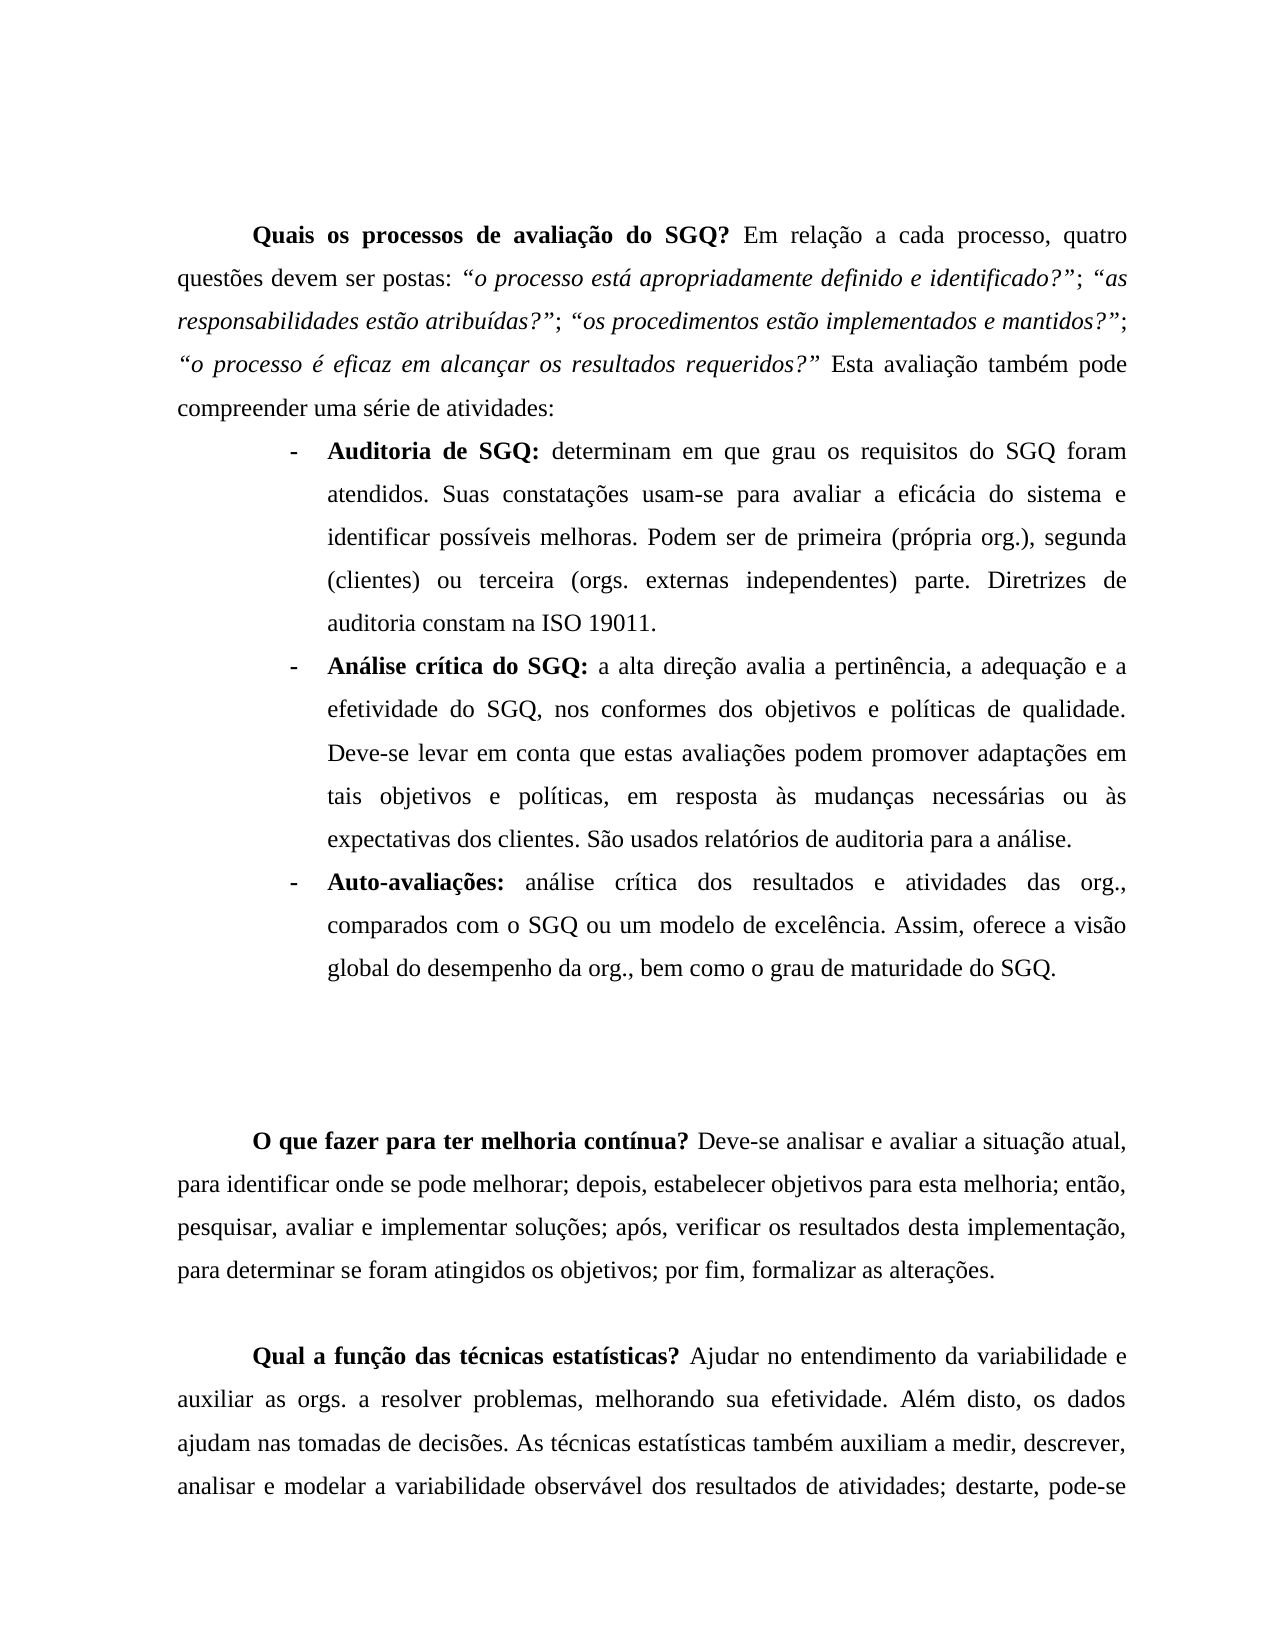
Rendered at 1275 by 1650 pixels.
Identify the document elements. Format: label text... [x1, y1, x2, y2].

list Auto-avaliações: análise crítica dos resultados e atividades das org., comparados com o SGQ ou um modelo de excelência. Assim, oferece a visão global do desempenho da org., bem como o grau de maturidade do SGQ. [289, 867, 1127, 982]
list Análise crítica do SGQ: a alta direção avalia a pertinência, a adequação e a efetividade do SGQ, nos conformes dos objetivos e políticas de qualidade. Deve-se levar em conta que estas avaliações podem promover adaptações em tais objetivos e políticas, em resposta às mudanças necessárias ou às expectativas dos clientes. São usados relatórios de auditoria para a análise. [289, 651, 1127, 853]
text Qual a função das técnicas estatísticas? Ajudar no entendimento da variabilidade e auxiliar as orgs. a resolver problemas, melhorando sua efetividade. Além disto, os dados ajudam nas tomadas de decisões. As técnicas estatísticas também auxiliam a medir, descrever, analisar e modelar a variabilidade observável dos resultados de atividades; destarte, pode-se [177, 1341, 1127, 1499]
text O que fazer para ter melhoria contínua? Deve-se analisar e avaliar a situação atual, para identificar onde se pode melhorar; depois, estabelecer objetivos para esta melhoria; então, pesquisar, avaliar e implementar soluções; após, verificar os resultados desta implementação, para determinar se foram atingidos os objetivos; por fim, formalizar as alterações. [177, 1126, 1127, 1284]
list Auditoria de SGQ: determinam em que grau os requisitos do SGQ foram atendidos. Suas constatações usam-se para avaliar a eficácia do sistema e identificar possíveis melhoras. Podem ser de primeira (própria org.), segunda (clientes) ou terceira (orgs. externas independentes) parte. Diretrizes de auditoria constam na ISO 19011. [289, 436, 1127, 637]
text Quais os processos de avaliação do SGQ? Em relação a cada processo, quatro questões devem ser postas: “o processo está apropriadamente definido e identificado?”; “as responsabilidades estão atribuídas?”; “os procedimentos estão implementados e mantidos?”; “o processo é eficaz em alcançar os resultados requeridos?” Esta avaliação também pode compreender uma série de atividades: [177, 220, 1127, 421]
